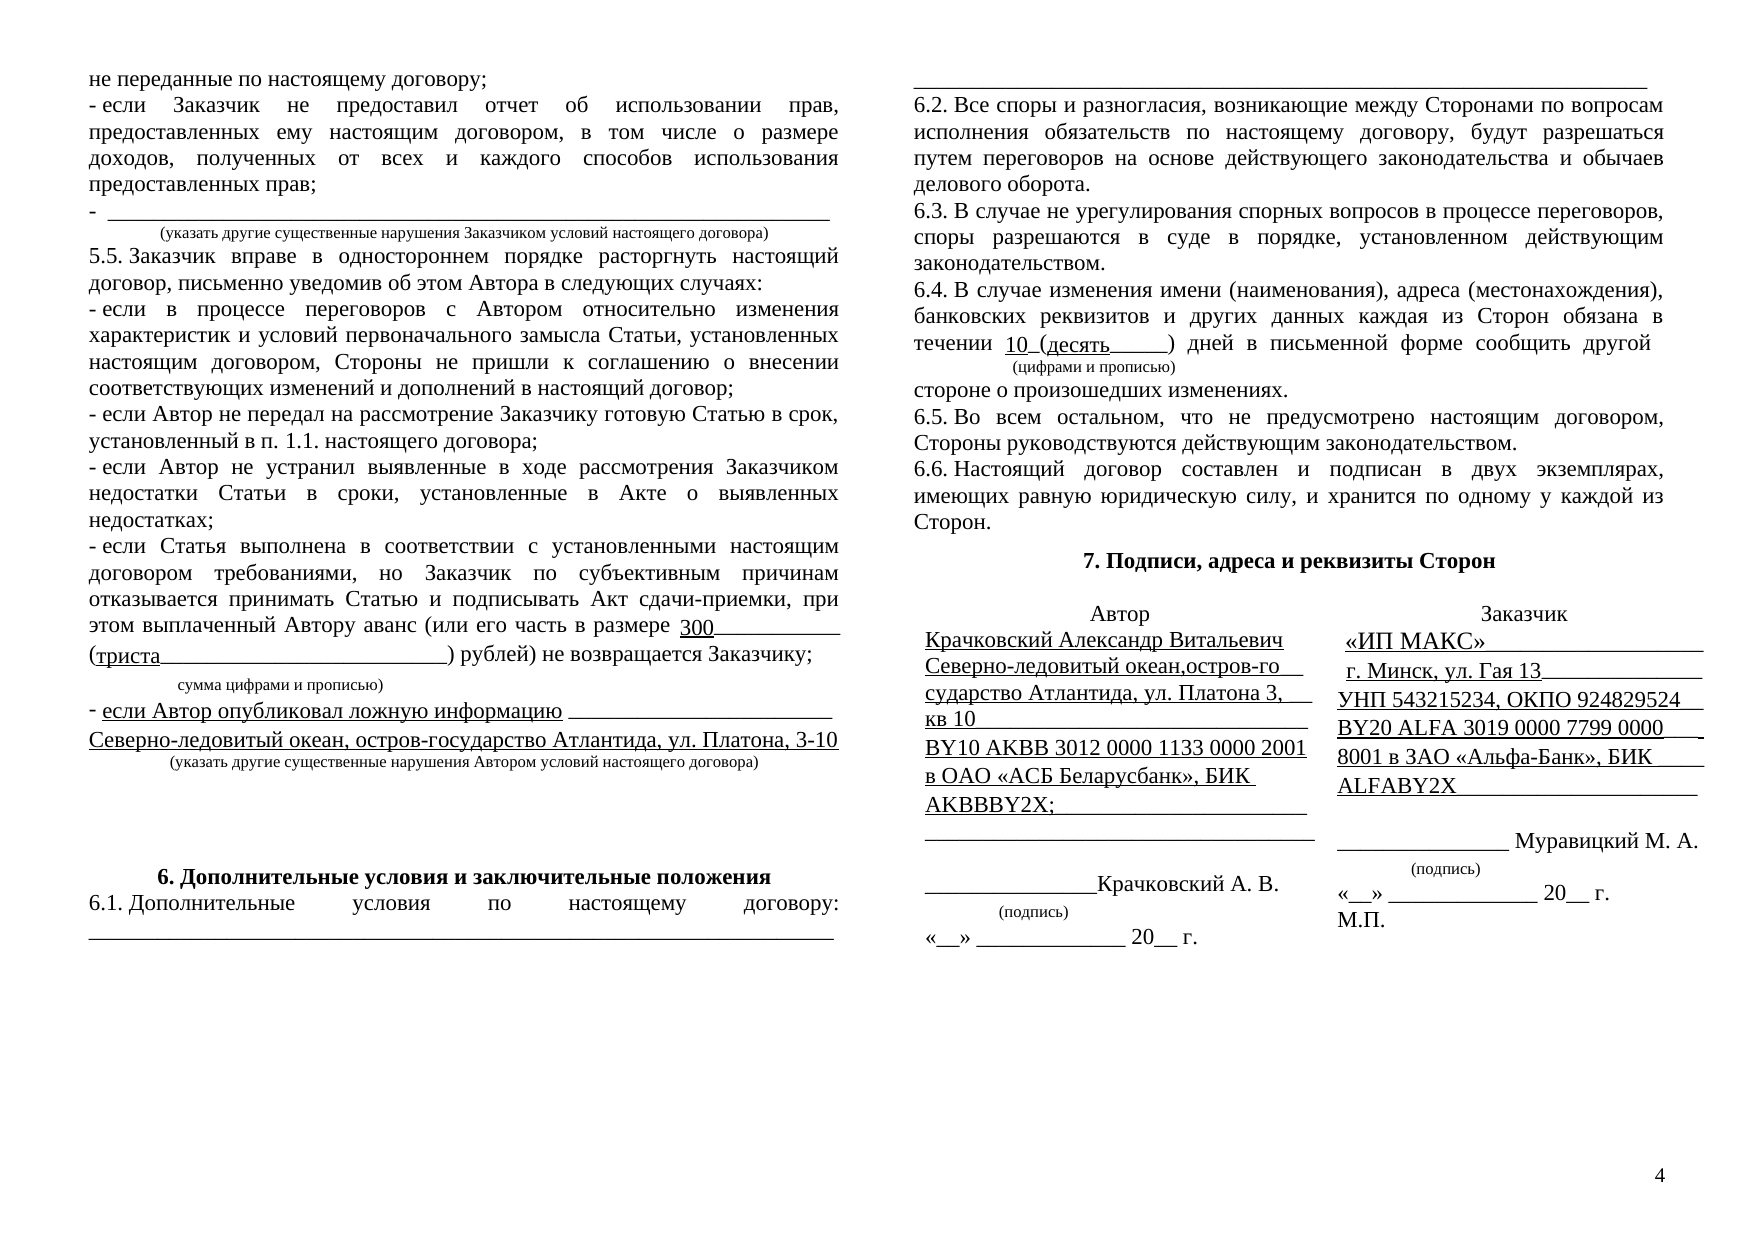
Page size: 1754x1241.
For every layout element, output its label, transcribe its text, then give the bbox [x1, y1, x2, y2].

text 6.1. Дополнительные условия по настоящему договору: _________________________________________________________________ [89, 889, 840, 942]
text - если Автор не передал на рассмотрение Заказчику готовую Статью в срок, установленный в п. 1.1. настоящего договора; [89, 400, 840, 453]
text 6.3. В случае не урегулирования спорных вопросов в процессе переговоров, споры разрешаются в суде в порядке, установленном действующим законодательством. [914, 197, 1665, 276]
text ________________________________________________________________ [914, 65, 1665, 91]
text 6.6. Настоящий договор составлен и подписан в двух экземплярах, имеющих равную юридическую силу, и хранится по одному у каждой из Сторон. [914, 455, 1665, 534]
text не переданные по настоящему договору; [89, 65, 840, 91]
text стороне о произошедших изменениях. [914, 376, 1665, 403]
text сумма цифрами и прописью) [89, 668, 840, 695]
text - если Заказчик не предоставил отчет об использовании прав, предоставленных ему настоящим договором, в том числе о размере доходов, полученных от всех и каждого способов использования предоставленных прав; [89, 91, 840, 197]
text - если Автор не устранил выявленные в ходе рассмотрения Заказчиком недостатки Статьи в сроки, установленные в Акте о выявленных недостатках; [89, 453, 840, 532]
text (указать другие существенные нарушения Заказчиком условий настоящего договора) [89, 223, 840, 242]
text - если в процессе переговоров с Автором относительно изменения характеристик и условий первоначального замысла Статьи, установленных настоящим договором, Стороны не пришли к соглашению о внесении соответствующих изменений и дополнений в настоящий договор; [89, 295, 840, 400]
text - _______________________________________________________________ [89, 197, 840, 223]
text 6. Дополнительные условия и заключительные положения [89, 863, 840, 889]
text - если Статья выполнена в соответствии с установленными настоящим договором требованиями, но Заказчик по субъективным причинам отказывается принимать Статью и подписывать Акт сдачи-приемки, при этом выплаченный Автору аванс (или его часть в размере 300___________ (триста_________________________) рублей) не возвращается Заказчику; [89, 532, 840, 668]
text 6.4. В случае изменения имени (наименования), адреса (местонахождения), банковских реквизитов и других данных каждая из Сторон обязана в течении 10_(десять_____) дней в письменной форме сообщить другой (цифрами и прописью) [914, 276, 1665, 376]
text 7. Подписи, адреса и реквизиты Сторон [914, 547, 1665, 573]
text (указать другие существенные нарушения Автором условий настоящего договора) [89, 752, 840, 771]
table_header Автор Крачковский Александр Витальевич Северно-ледовитый океан,остров-го__ сударство Атлантида, ул. Платона 3, __ кв 10_____________________________ BY10 AKBB 3012 0000 1133 0000 2001 в ОАО «АСБ Беларусбанк», БИК AKBBBY2X;______________________ __________________________________ _______________Крачковский А. В. (подпись) «__» _____________ 20__ г. [914, 600, 1326, 949]
text Северно-ледовитый океан, остров-государство Атлантида, ул. Платона, 3-10 [89, 723, 840, 752]
text 6.5. Во всем остальном, что не предусмотрено настоящим договором, Стороны руководствуются действующим законодательством. [914, 403, 1665, 455]
text 5.5. Заказчик вправе в одностороннем порядке расторгнуть настоящий договор, письменно уведомив об этом Автора в следующих случаях: [89, 242, 840, 295]
table_header Заказчик «ИП МАКС»___________________ г. Минск, ул. Гая 13______________ УНП 543215234, ОКПО 924829524__ BY20 ALFA 3019 0000 7799 0000___ 8001 в ЗАО «Альфа-Банк», БИК ____ ALFABY2X_____________________ _______________ Муравицкий М. А. (подпись) «__» _____________ 20__ г. М.П. [1326, 600, 1722, 949]
text 6.2. Все споры и разногласия, возникающие между Сторонами по вопросам исполнения обязательств по настоящему договору, будут разрешаться путем переговоров на основе действующего законодательства и обычаев делового оборота. [914, 91, 1665, 197]
text - если Автор опубликовал ложную информацию _______________________ [89, 695, 840, 723]
